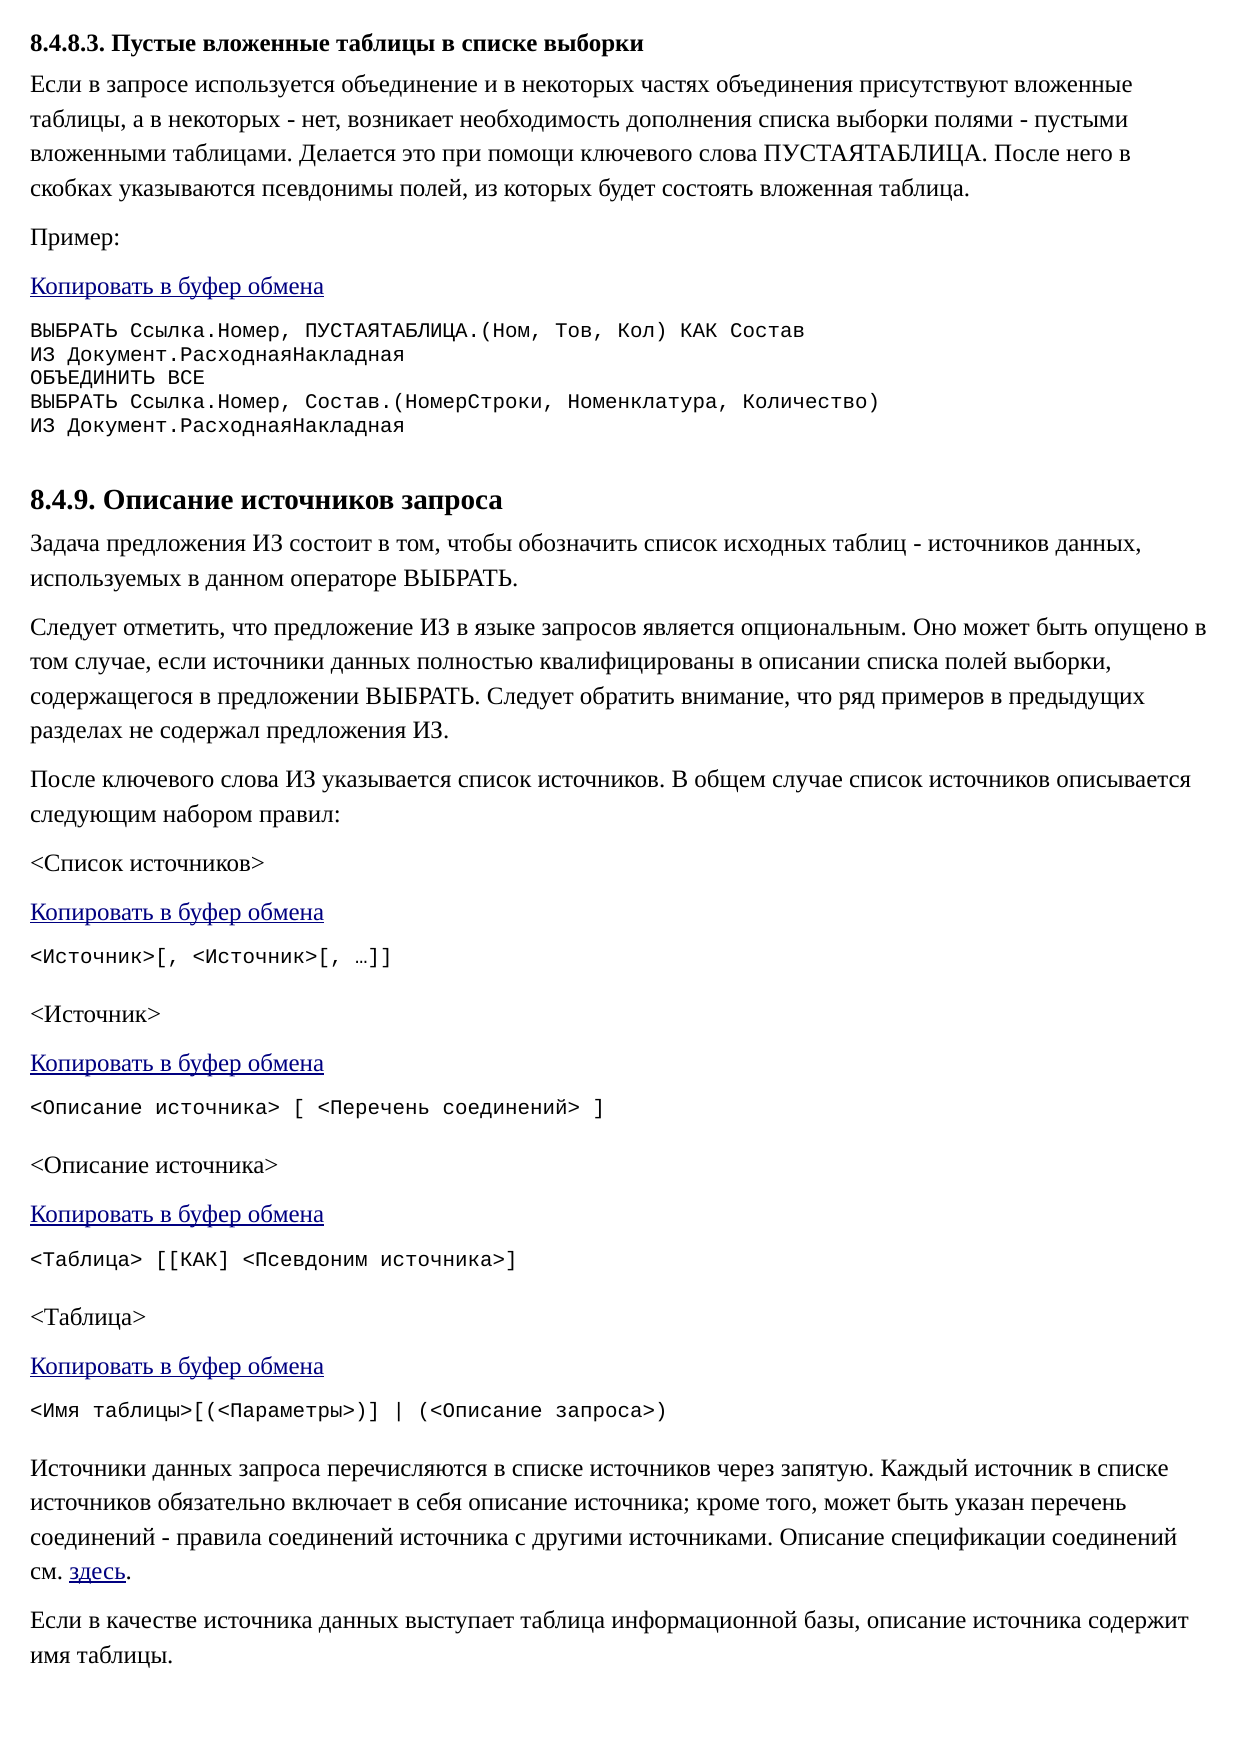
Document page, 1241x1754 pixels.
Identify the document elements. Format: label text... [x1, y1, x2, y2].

text Копировать в буфер обмена [30, 271, 1211, 300]
text Следует отметить, что предложение ИЗ в языке запросов является опциональным. Оно может быть опущено в том случае, если источники данных полностью квалифицированы в описании списка полей выборки, содержащегося в предложении ВЫБРАТЬ. Следует обратить внимание, что ряд примеров в предыдущих разделах не содержал предложения ИЗ. [30, 612, 1211, 744]
text Если в качестве источника данных выступает таблица информационной базы, описание источника содержит имя таблицы. [30, 1605, 1211, 1669]
text После ключевого слова ИЗ указывается список источников. В общем случае список источников описывается следующим набором правил: [30, 764, 1211, 828]
subtitle 8.4.8.3. Пустые вложенные таблицы в списке выборки [30, 28, 1211, 57]
text Задача предложения ИЗ состоит в том, чтобы обозначить список исходных таблиц ‑ источников данных, используемых в данном операторе ВЫБРАТЬ. [30, 528, 1211, 592]
text <Список источников> [30, 848, 1211, 877]
text Копировать в буфер обмена [30, 1048, 1211, 1077]
text <Таблица> [[КАК] <Псевдоним источника>] [30, 1248, 1211, 1272]
text <Источник> [30, 999, 1211, 1028]
text Копировать в буфер обмена [30, 1351, 1211, 1379]
text <Имя таблицы>[(<Параметры>)] | (<Описание запроса>) [30, 1400, 1211, 1423]
text <Таблица> [30, 1302, 1211, 1330]
subtitle 8.4.9. Описание источников запроса [30, 482, 1211, 516]
text ВЫБРАТЬ Ссылка.Номер, Состав.(НомерСтроки, Номенклатура, Количество) [30, 391, 1211, 414]
text <Описание источника> [ <Перечень соединений> ] [30, 1097, 1211, 1121]
text ВЫБРАТЬ Ссылка.Номер, ПУСТАЯТАБЛИЦА.(Ном, Тов, Кол) КАК Состав [30, 320, 1211, 344]
text ИЗ Документ.РасходнаяНакладная [30, 414, 1211, 438]
text ИЗ Документ.РасходнаяНакладная [30, 344, 1211, 367]
text Копировать в буфер обмена [30, 897, 1211, 926]
text Копировать в буфер обмена [30, 1199, 1211, 1228]
text Пример: [30, 222, 1211, 251]
text Источники данных запроса перечисляются в списке источников через запятую. Каждый источник в списке источников обязательно включает в себя описание источника; кроме того, может быть указан перечень соединений ‑ правила соединений источника с другими источниками. Описание спецификации соединений см. здесь. [30, 1453, 1211, 1585]
text <Источник>[, <Источник>[, …]] [30, 946, 1211, 970]
text ОБЪЕДИНИТЬ ВСЕ [30, 367, 1211, 391]
text <Описание источника> [30, 1150, 1211, 1179]
text Если в запросе используется объединение и в некоторых частях объединения присутствуют вложенные таблицы, а в некоторых ‑ нет, возникает необходимость дополнения списка выборки полями ‑ пустыми вложенными таблицами. Делается это при помощи ключевого слова ПУСТАЯТАБЛИЦА. После него в скобках указываются псевдонимы полей, из которых будет состоять вложенная таблица. [30, 69, 1211, 202]
